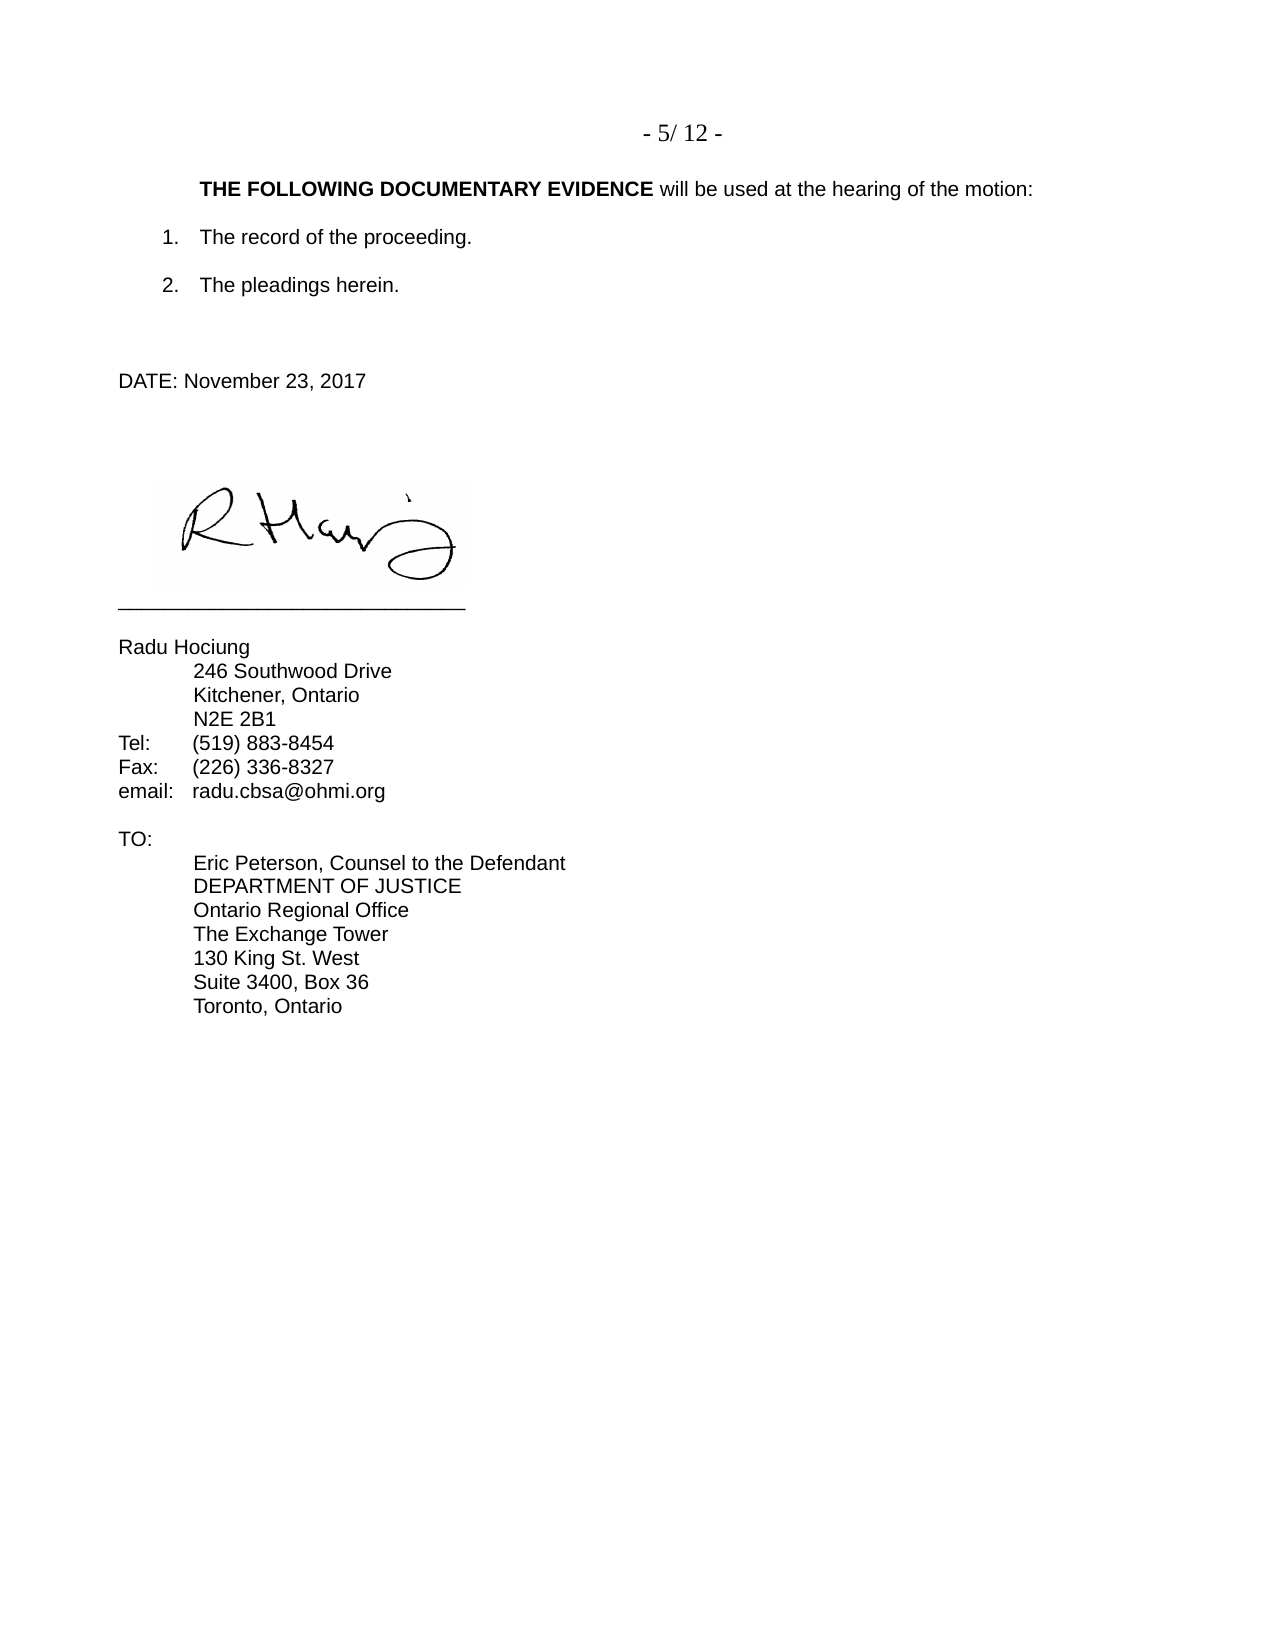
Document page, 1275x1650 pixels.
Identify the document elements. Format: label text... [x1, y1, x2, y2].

subtitle Suite 3400, Box 36 [193, 970, 1157, 994]
subtitle N2E 2B1 [193, 707, 1157, 731]
subtitle Ontario Regional Office [193, 898, 1157, 922]
subtitle The Exchange Tower [193, 922, 1157, 946]
picture [150, 480, 471, 587]
subtitle 246 Southwood Drive [193, 659, 1157, 683]
subtitle Eric Peterson, Counsel to the Defendant [193, 850, 1157, 874]
subtitle Toronto, Ontario [193, 994, 1157, 1018]
subtitle Tel: (519) 883-8454 [118, 731, 1157, 754]
subtitle THE FOLLOWING DOCUMENTARY EVIDENCE will be used at the hearing of the motion: [162, 177, 1157, 201]
subtitle email: radu.cbsa@ohmi.org [118, 778, 1157, 802]
subtitle DEPARTMENT OF JUSTICE [193, 874, 1157, 898]
subtitle TO: [118, 826, 1157, 850]
subtitle 130 King St. West [193, 946, 1157, 970]
subtitle Fax: (226) 336-8327 [118, 754, 1157, 778]
subtitle Radu Hociung [118, 635, 1157, 659]
subtitle Kitchener, Ontario [193, 683, 1157, 707]
subtitle ______________________________ [118, 464, 1157, 611]
subtitle The record of the proceeding. [162, 225, 1157, 249]
subtitle The pleadings herein. [162, 273, 1157, 297]
subtitle DATE: November 23, 2017 [118, 369, 1157, 393]
